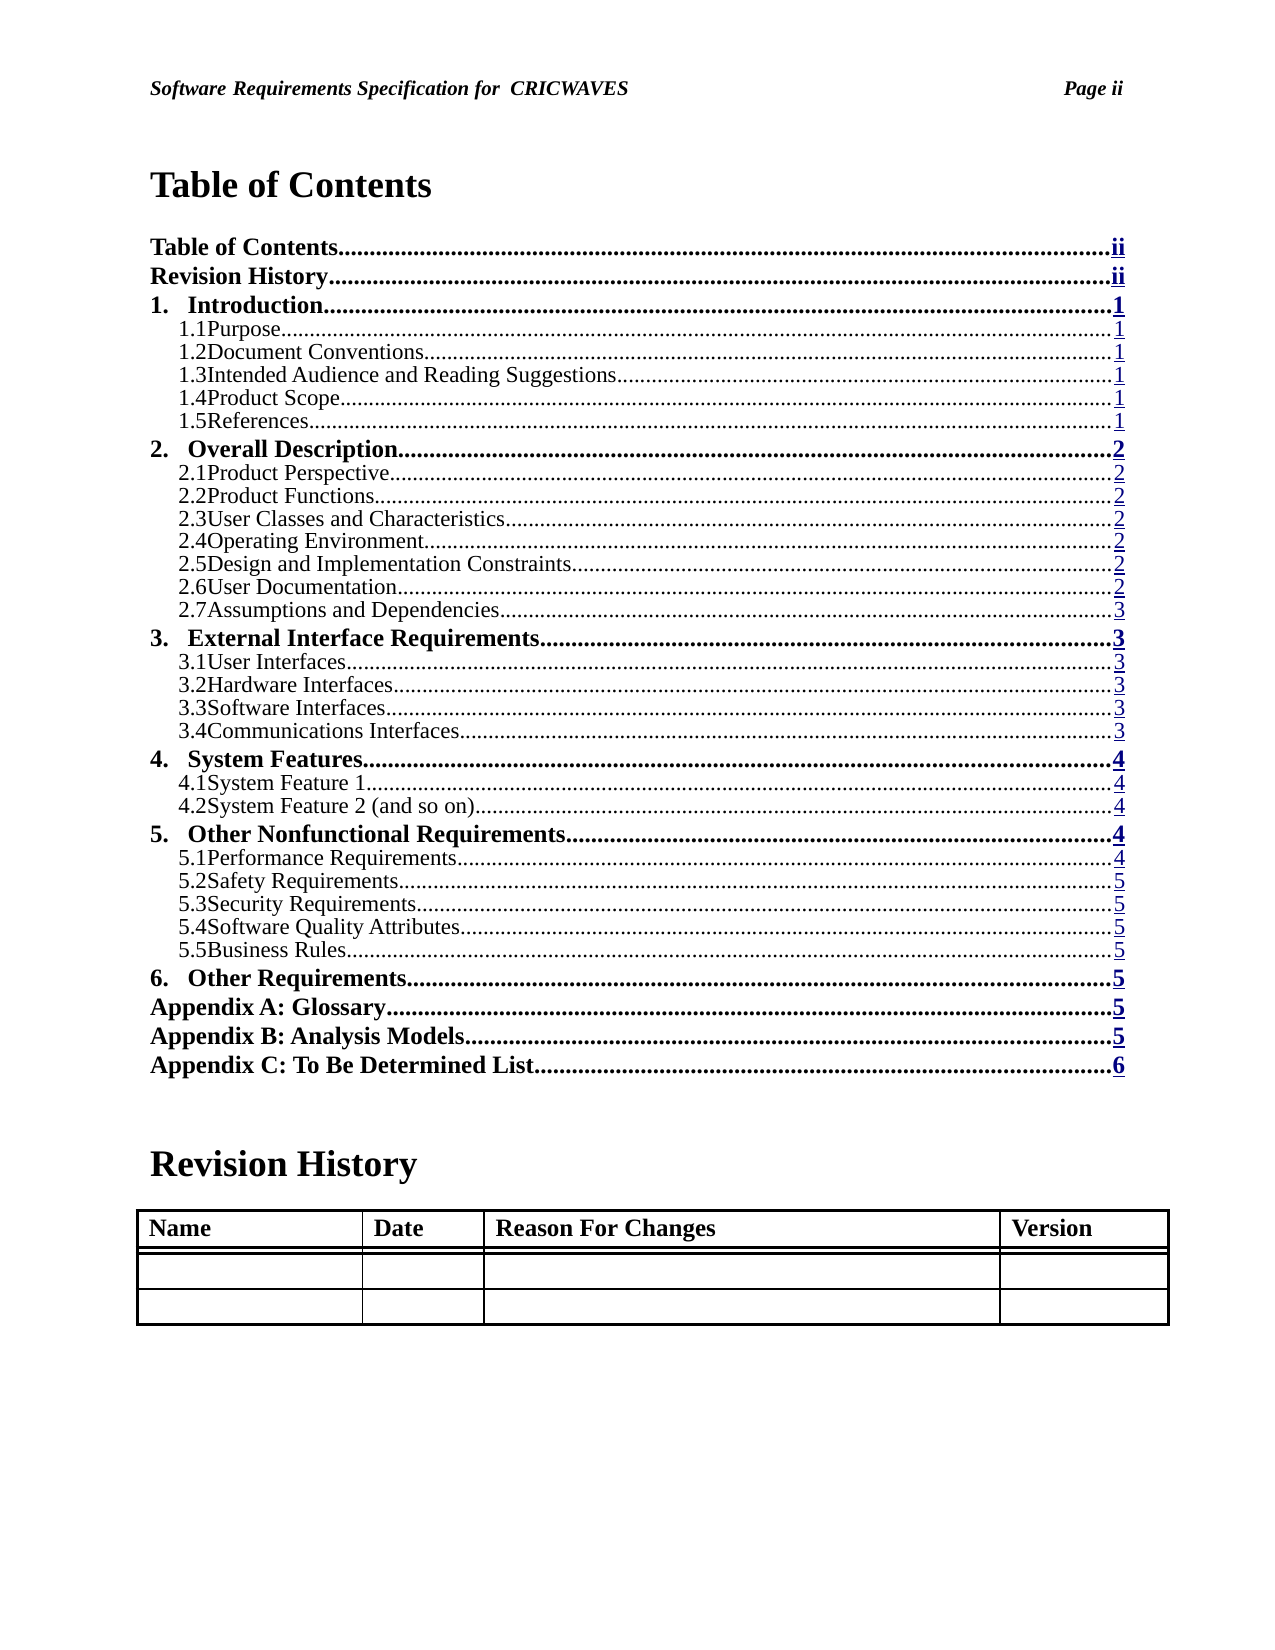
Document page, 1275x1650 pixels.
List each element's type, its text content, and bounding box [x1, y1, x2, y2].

table_header Reason For Changes [485, 1212, 999, 1246]
text 1.1 Purpose 1 [178, 318, 1125, 341]
text 2.4 Operating Environment 2 [178, 531, 1125, 553]
text Table of Contents ii [150, 237, 1125, 260]
text 4. System Features 4 [150, 749, 1125, 772]
text 6. Other Requirements 5 [150, 968, 1125, 991]
text 2.1 Product Perspective 2 [178, 462, 1125, 485]
text Revision History [150, 1141, 1125, 1184]
text 3.4 Communications Interfaces 3 [178, 720, 1125, 743]
text 2.3 User Classes and Characteristics 2 [178, 508, 1125, 531]
text 3.2 Hardware Interfaces 3 [178, 674, 1125, 697]
table_cell [1001, 1255, 1167, 1288]
text Revision History ii [150, 266, 1125, 289]
text 2.6 User Documentation 2 [178, 576, 1125, 599]
table_header Date [363, 1212, 483, 1246]
text 2.7 Assumptions and Dependencies 3 [178, 599, 1125, 622]
text 5.5 Business Rules 5 [178, 939, 1125, 962]
text 1. Introduction 1 [150, 295, 1125, 318]
table_cell [363, 1255, 483, 1288]
text 5. Other Nonfunctional Requirements 4 [150, 824, 1125, 847]
table_header Version [1001, 1212, 1167, 1246]
text Appendix B: Analysis Models 5 [150, 1026, 1125, 1049]
text 2. Overall Description 2 [150, 439, 1125, 462]
text Table of Contents [150, 162, 1125, 206]
text 1.4 Product Scope 1 [178, 387, 1125, 410]
table_cell [139, 1290, 362, 1323]
text 4.2 System Feature 2 (and so on) 4 [178, 795, 1125, 818]
text 4.1 System Feature 1 4 [178, 772, 1125, 795]
table_cell [139, 1255, 362, 1288]
text 1.3 Intended Audience and Reading Suggestions 1 [178, 364, 1125, 387]
text 5.1 Performance Requirements 4 [178, 847, 1125, 870]
text Appendix A: Glossary 5 [150, 997, 1125, 1020]
table_cell [363, 1290, 483, 1323]
text 2.5 Design and Implementation Constraints 2 [178, 553, 1125, 576]
text 3.1 User Interfaces 3 [178, 651, 1125, 674]
text 2.2 Product Functions 2 [178, 485, 1125, 508]
text 5.2 Safety Requirements 5 [178, 870, 1125, 893]
table_cell [485, 1255, 999, 1288]
table_cell [1001, 1290, 1167, 1323]
table_header Name [139, 1212, 362, 1246]
text 1.5 References 1 [178, 410, 1125, 433]
text 1.2 Document Conventions 1 [178, 341, 1125, 364]
table_cell [485, 1290, 999, 1323]
text 3. External Interface Requirements 3 [150, 628, 1125, 651]
text 5.4 Software Quality Attributes 5 [178, 916, 1125, 939]
text 5.3 Security Requirements 5 [178, 893, 1125, 916]
text Appendix C: To Be Determined List 6 [150, 1056, 1125, 1078]
text 3.3 Software Interfaces 3 [178, 697, 1125, 720]
